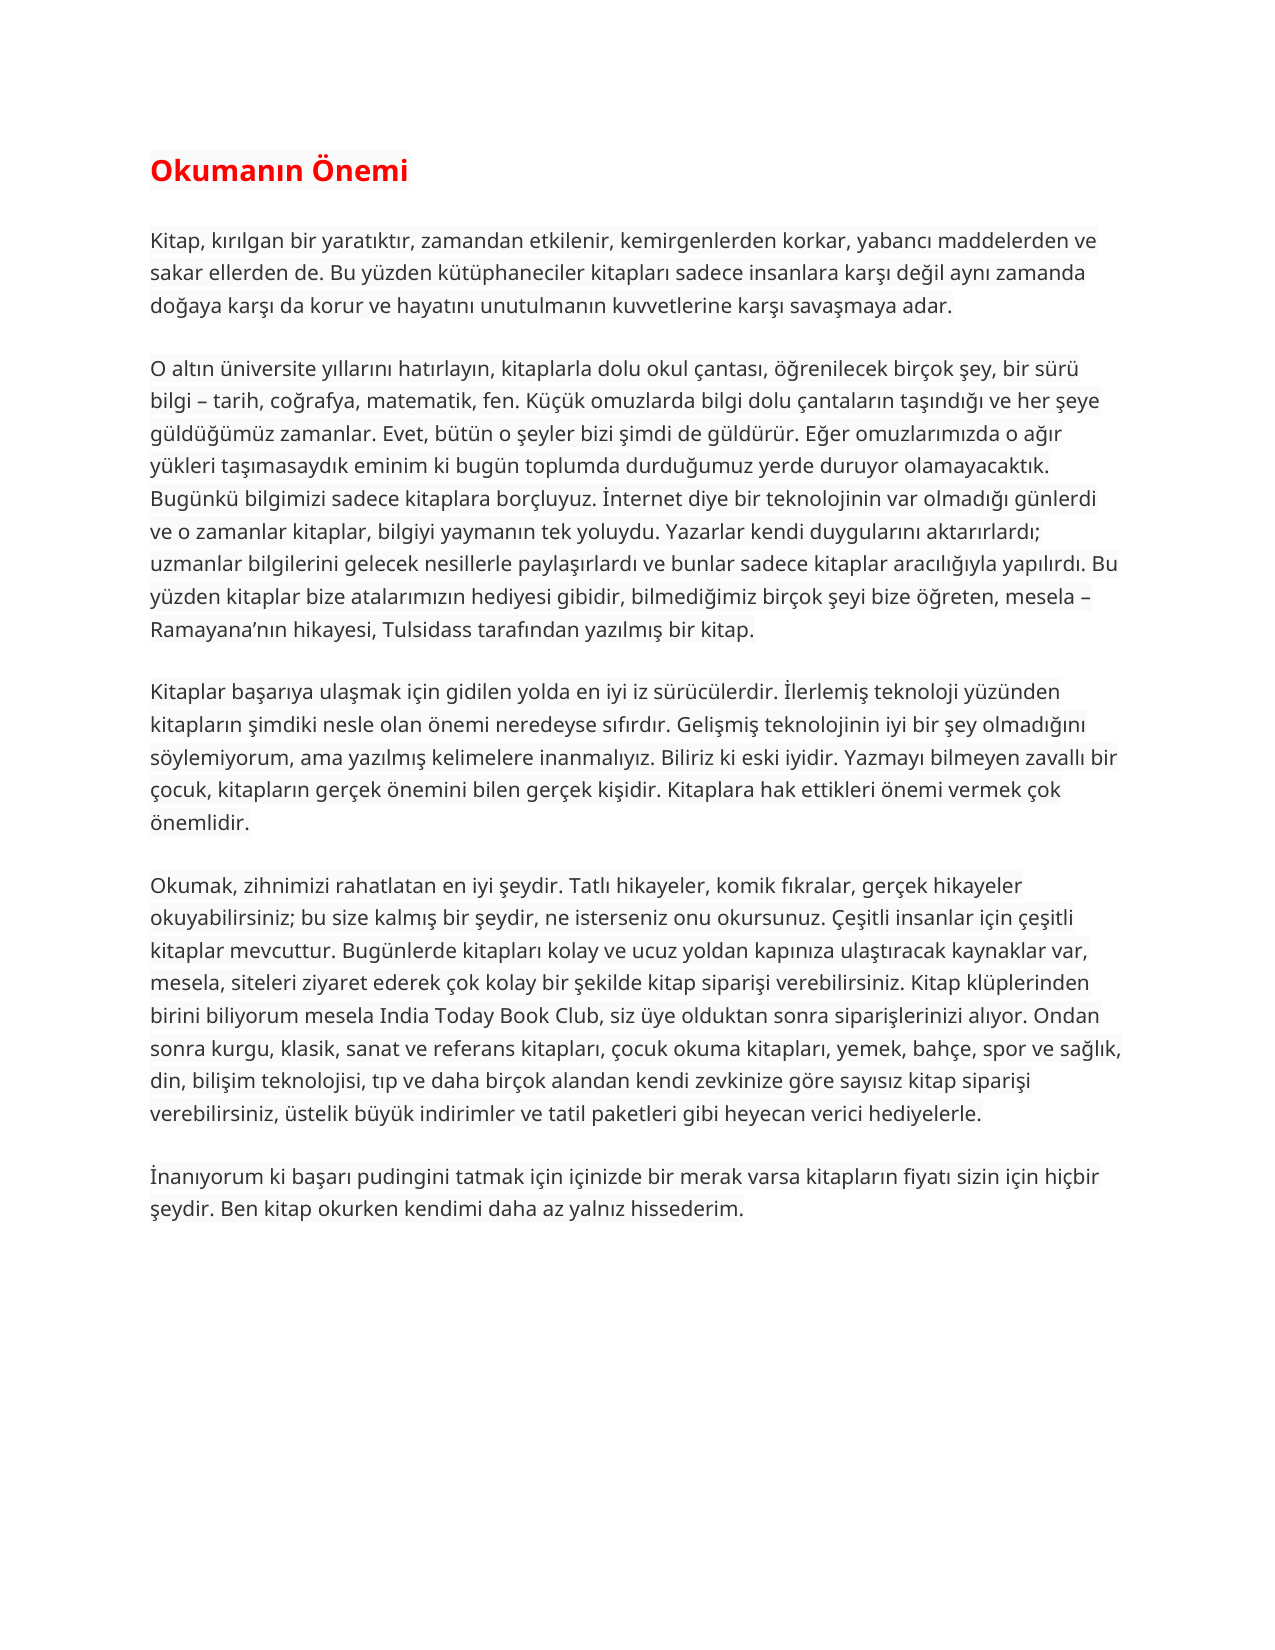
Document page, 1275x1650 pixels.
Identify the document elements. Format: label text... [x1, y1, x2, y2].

text Kitap, kırılgan bir yaratıktır, zamandan etkilenir, kemirgenlerden korkar, yabancı maddelerden ve sakar ellerden de. Bu yüzden kütüphaneciler kitapları sadece insanlara karşı değil aynı zamanda doğaya karşı da korur ve hayatını unutulmanın kuvvetlerine karşı savaşmaya adar. [150, 226, 1125, 319]
text İnanıyorum ki başarı pudingini tatmak için içinizde bir merak varsa kitapların fiyatı sizin için hiçbir şeydir. Ben kitap okurken kendimi daha az yalnız hissederim. [150, 1162, 1125, 1223]
text Okumak, zihnimizi rahatlatan en iyi şeydir. Tatlı hikayeler, komik fıkralar, gerçek hikayeler okuyabilirsiniz; bu size kalmış bir şeydir, ne isterseniz onu okursunuz. Çeşitli insanlar için çeşitli kitaplar mevcuttur. Bugünlerde kitapları kolay ve ucuz yoldan kapınıza ulaştıracak kaynaklar var, mesela, siteleri ziyaret ederek çok kolay bir şekilde kitap siparişi verebilirsiniz. Kitap klüplerinden birini biliyorum mesela India Today Book Club, siz üye olduktan sonra siparişlerinizi alıyor. Ondan sonra kurgu, klasik, sanat ve referans kitapları, çocuk okuma kitapları, yemek, bahçe, spor ve sağlık, din, bilişim teknolojisi, tıp ve daha birçok alandan kendi zevkinize göre sayısız kitap siparişi verebilirsiniz, üstelik büyük indirimler ve tatil paketleri gibi heyecan verici hediyelerle. [150, 871, 1125, 1127]
text O altın üniversite yıllarını hatırlayın, kitaplarla dolu okul çantası, öğrenilecek birçok şey, bir sürü bilgi – tarih, coğrafya, matematik, fen. Küçük omuzlarda bilgi dolu çantaların taşındığı ve her şeye güldüğümüz zamanlar. Evet, bütün o şeyler bizi şimdi de güldürür. Eğer omuzlarımızda o ağır yükleri taşımasaydık eminim ki bugün toplumda durduğumuz yerde duruyor olamayacaktık. Bugünkü bilgimizi sadece kitaplara borçluyuz. İnternet diye bir teknolojinin var olmadığı günlerdi ve o zamanlar kitaplar, bilgiyi yaymanın tek yoluydu. Yazarlar kendi duygularını aktarırlardı; uzmanlar bilgilerini gelecek nesillerle paylaşırlardı ve bunlar sadece kitaplar aracılığıyla yapılırdı. Bu yüzden kitaplar bize atalarımızın hediyesi gibidir, bilmediğimiz birçok şeyi bize öğreten, mesela – Ramayana’nın hikayesi, Tulsidass tarafından yazılmış bir kitap. [150, 354, 1125, 643]
text Okumanın Önemi [150, 150, 1125, 190]
text Kitaplar başarıya ulaşmak için gidilen yolda en iyi iz sürücülerdir. İlerlemiş teknoloji yüzünden kitapların şimdiki nesle olan önemi neredeyse sıfırdır. Gelişmiş teknolojinin iyi bir şey olmadığını söylemiyorum, ama yazılmış kelimelere inanmalıyız. Biliriz ki eski iyidir. Yazmayı bilmeyen zavallı bir çocuk, kitapların gerçek önemini bilen gerçek kişidir. Kitaplara hak ettikleri önemi vermek çok önemlidir. [150, 677, 1125, 836]
